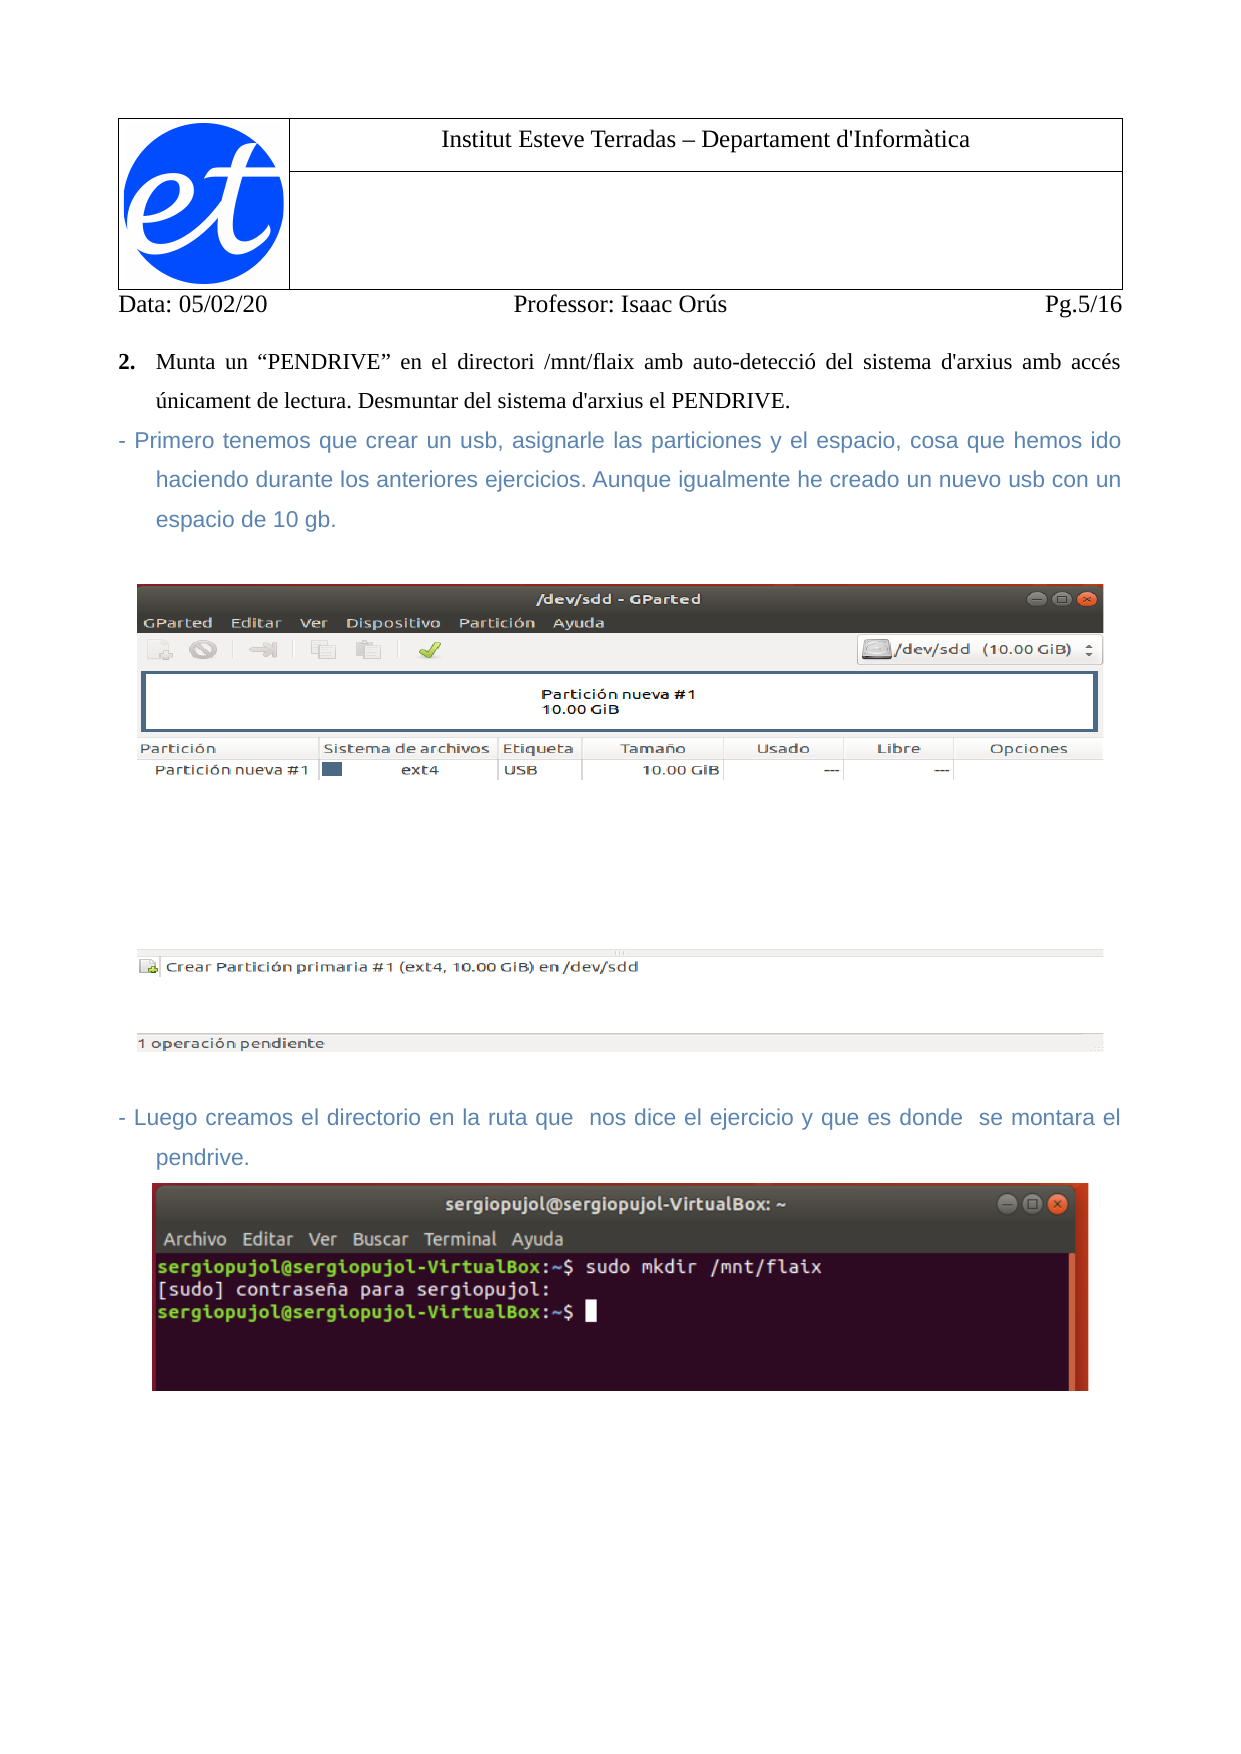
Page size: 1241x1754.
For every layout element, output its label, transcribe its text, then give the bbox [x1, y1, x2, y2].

text - Luego creamos el directorio en la ruta que nos dice el ejercicio y que es donde se montara el pendrive. [118, 1104, 1122, 1170]
picture [137, 584, 1104, 1052]
picture [152, 1183, 1089, 1391]
list Munta un “PENDRIVE” en el directori /mnt/flaix amb auto-detecció del sistema d'arxius amb accés únicament de lectura. Desmuntar del sistema d'arxius el PENDRIVE. [118, 348, 1122, 413]
text - Primero tenemos que crear un usb, asignarle las particiones y el espacio, cosa que hemos ido haciendo durante los anteriores ejercicios. Aunque igualmente he creado un nuevo usb con un espacio de 10 gb. [118, 427, 1122, 532]
picture [123, 123, 284, 284]
